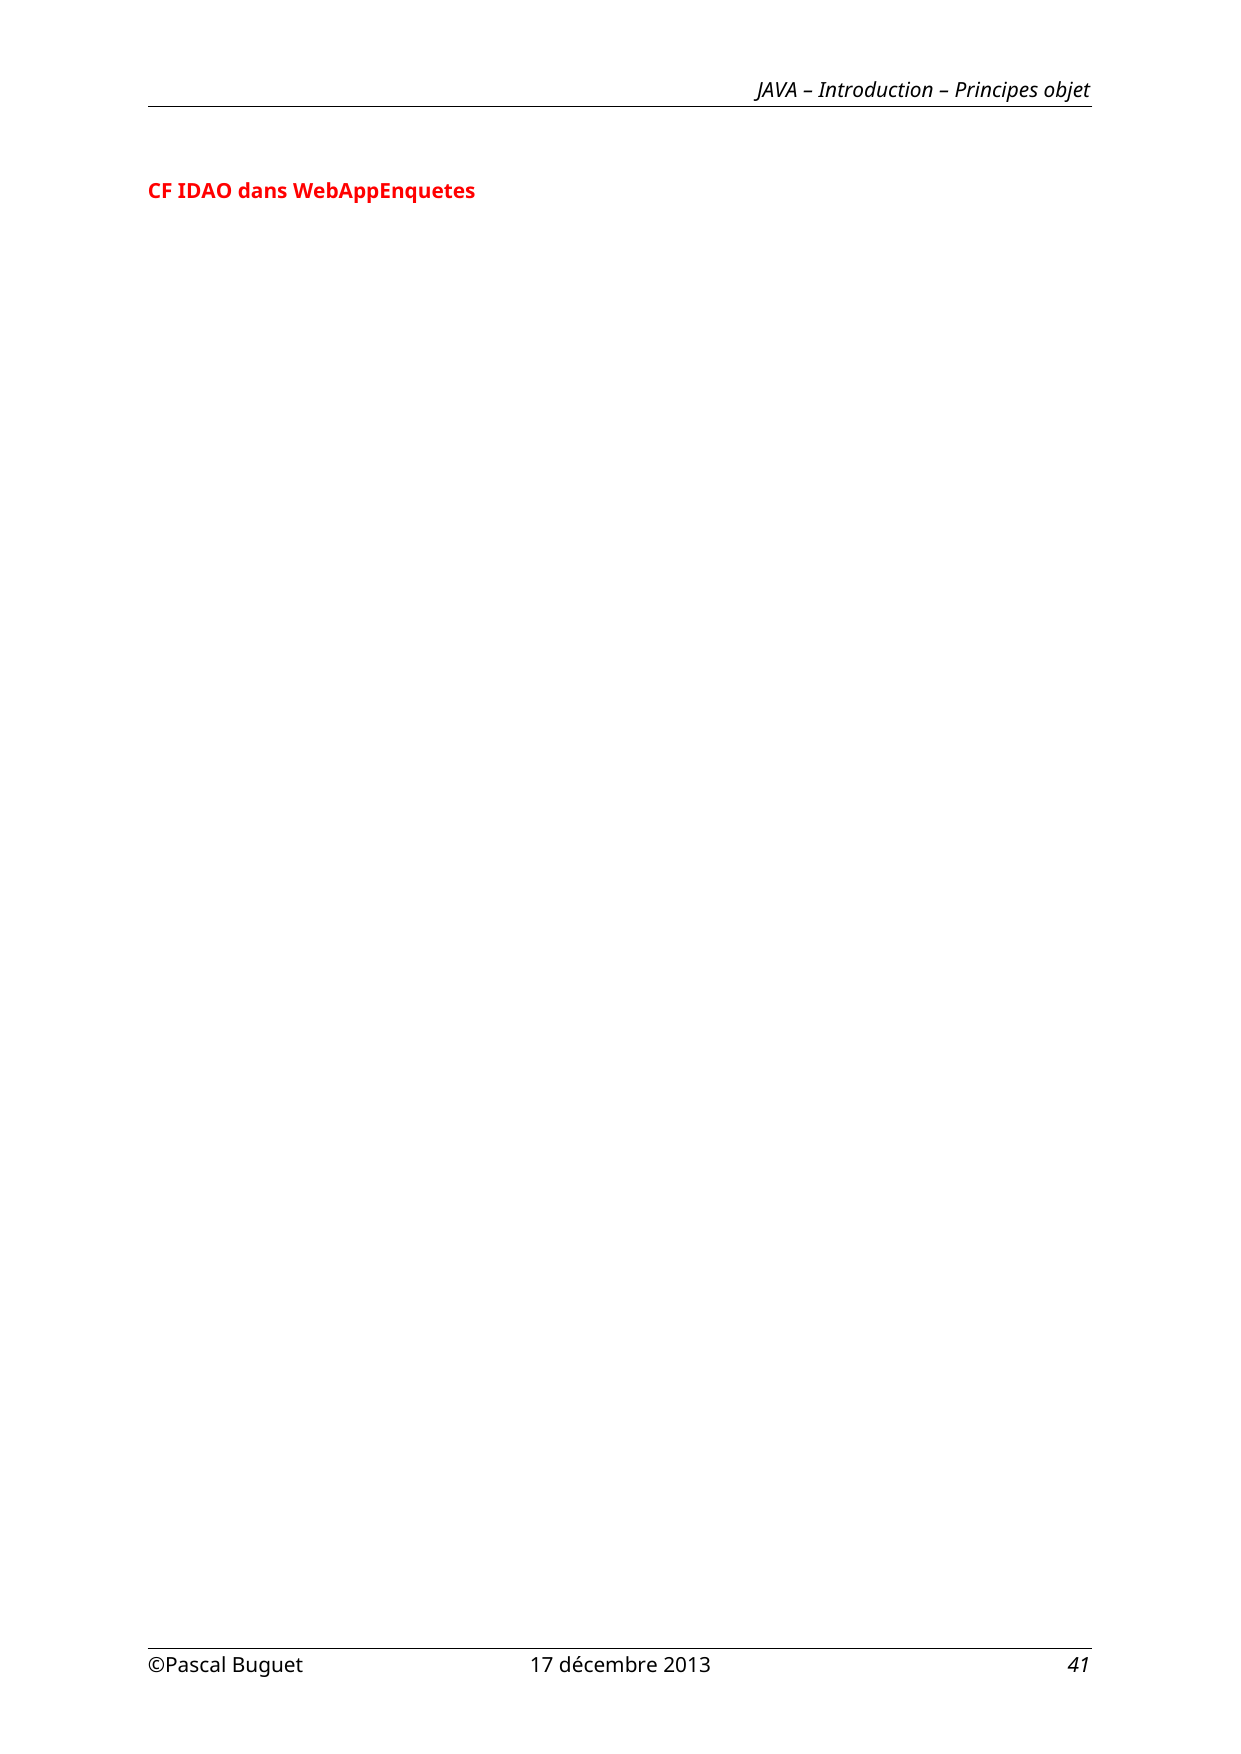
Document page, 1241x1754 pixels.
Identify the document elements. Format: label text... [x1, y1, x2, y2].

text CF IDAO dans WebAppEnquetes [148, 176, 1092, 204]
